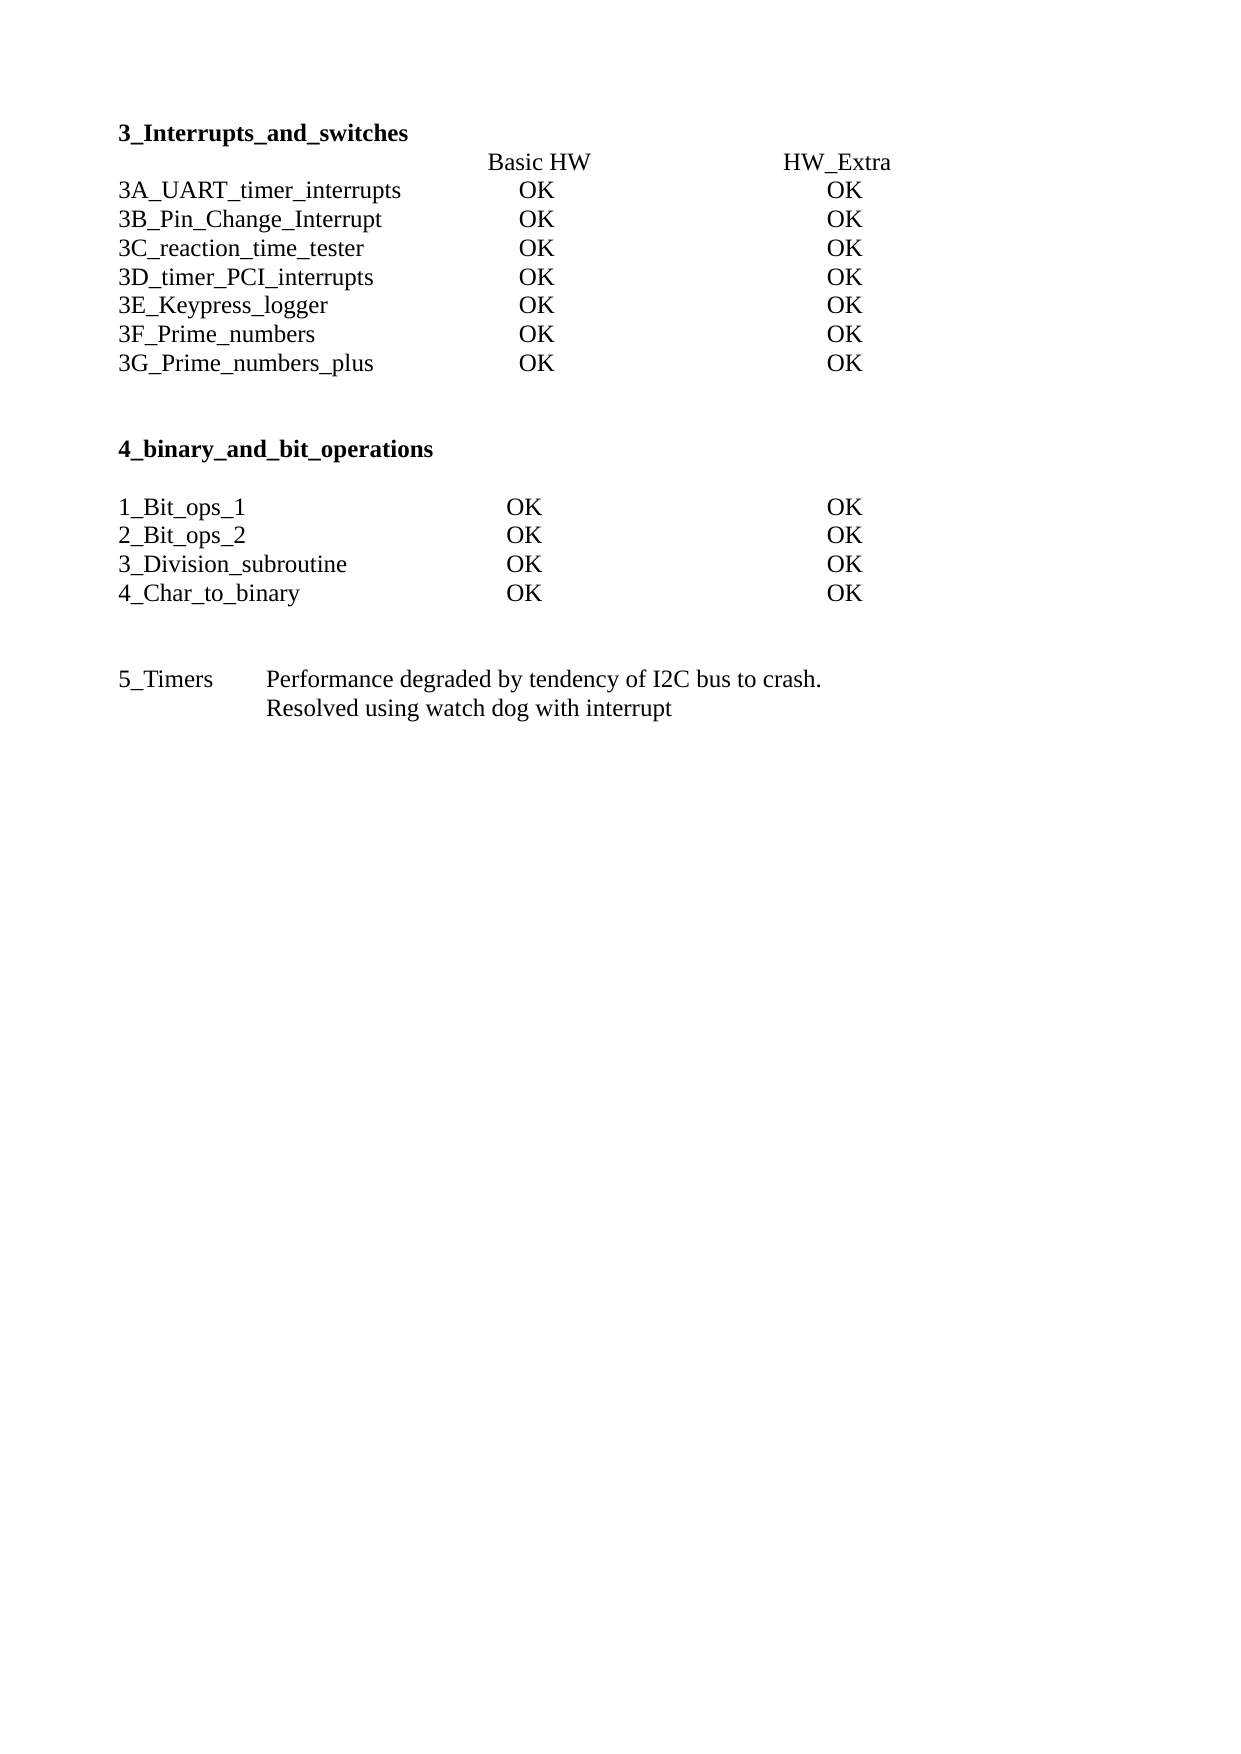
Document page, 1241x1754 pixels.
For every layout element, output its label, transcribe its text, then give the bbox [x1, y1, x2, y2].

text 3F_Prime_numbers OK OK [118, 319, 1122, 348]
text 3A_UART_timer_interrupts OK OK [118, 176, 1122, 204]
text 3_Interrupts_and_switches [118, 118, 1122, 147]
text 3D_timer_PCI_interrupts OK OK [118, 262, 1122, 291]
text Basic HW HW_Extra [118, 147, 1122, 176]
text 3_Division_subroutine OK OK [118, 549, 1122, 578]
text 5_Timers Performance degraded by tendency of I2C bus to crash. [118, 664, 1122, 693]
text 3B_Pin_Change_Interrupt OK OK [118, 204, 1122, 233]
text 3G_Prime_numbers_plus OK OK [118, 348, 1122, 377]
text 4_binary_and_bit_operations [118, 434, 1122, 463]
text 3E_Keypress_logger OK OK [118, 291, 1122, 319]
text 2_Bit_ops_2 OK OK [118, 521, 1122, 549]
text 1_Bit_ops_1 OK OK [118, 492, 1122, 521]
text 4_Char_to_binary OK OK [118, 578, 1122, 607]
text 3C_reaction_time_tester OK OK [118, 233, 1122, 262]
text Resolved using watch dog with interrupt [118, 693, 1122, 722]
